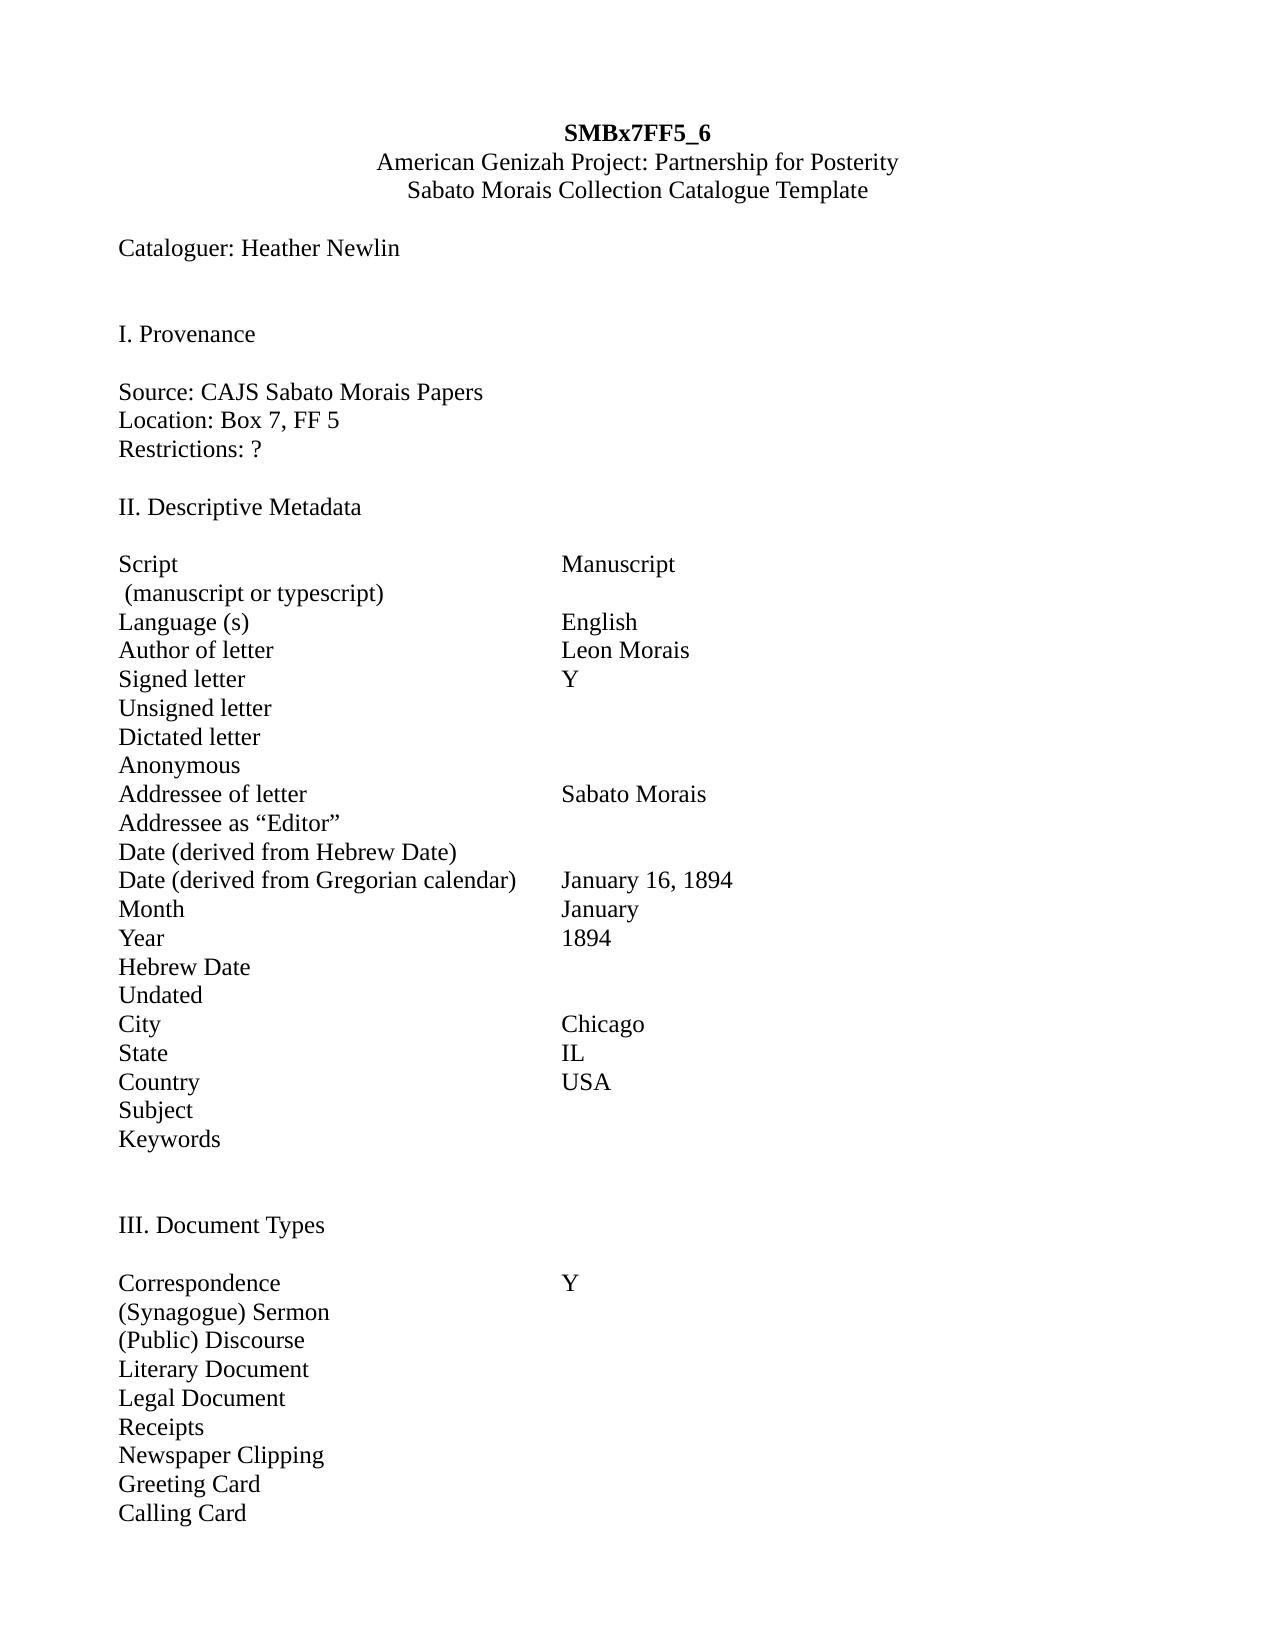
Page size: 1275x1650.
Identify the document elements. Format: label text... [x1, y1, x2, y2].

text City Chicago [118, 1009, 1157, 1038]
text III. Document Types [118, 1211, 1157, 1239]
text Anonymous [118, 751, 1157, 779]
text Author of letter Leon Morais [118, 636, 1157, 664]
text II. Descriptive Metadata [118, 492, 1157, 521]
text Literary Document [118, 1354, 1157, 1383]
text Greeting Card [118, 1469, 1157, 1498]
text Subject [118, 1096, 1157, 1124]
text State IL [118, 1038, 1157, 1067]
text Date (derived from Hebrew Date) [118, 837, 1157, 866]
text Calling Card [118, 1498, 1157, 1527]
text Hebrew Date [118, 952, 1157, 981]
text Addressee of letter Sabato Morais [118, 779, 1157, 808]
text Country USA [118, 1067, 1157, 1096]
text Correspondence Y [118, 1268, 1157, 1297]
text (Public) Discourse [118, 1326, 1157, 1354]
text Receipts [118, 1412, 1157, 1441]
text Addressee as “Editor” [118, 808, 1157, 837]
text Keywords [118, 1124, 1157, 1153]
text Undated [118, 981, 1157, 1009]
text Legal Document [118, 1383, 1157, 1412]
text Dictated letter [118, 722, 1157, 751]
text Restrictions: ? [118, 434, 1157, 463]
text Script Manuscript [118, 549, 1157, 578]
text Month January [118, 894, 1157, 923]
text Date (derived from Gregorian calendar) January 16, 1894 [118, 866, 1157, 894]
text Sabato Morais Collection Catalogue Template [118, 176, 1157, 204]
text (Synagogue) Sermon [118, 1297, 1157, 1326]
text Language (s) English [118, 607, 1157, 636]
text Signed letter Y [118, 664, 1157, 693]
text Year 1894 [118, 923, 1157, 952]
text American Genizah Project: Partnership for Posterity [118, 147, 1157, 176]
text Unsigned letter [118, 693, 1157, 722]
text (manuscript or typescript) [118, 578, 1157, 607]
text Source: CAJS Sabato Morais Papers [118, 377, 1157, 406]
text I. Provenance [118, 319, 1157, 348]
text Location: Box 7, FF 5 [118, 406, 1157, 434]
text SMBx7FF5_6 [118, 118, 1157, 147]
text Cataloguer: Heather Newlin [118, 233, 1157, 262]
text Newspaper Clipping [118, 1441, 1157, 1469]
